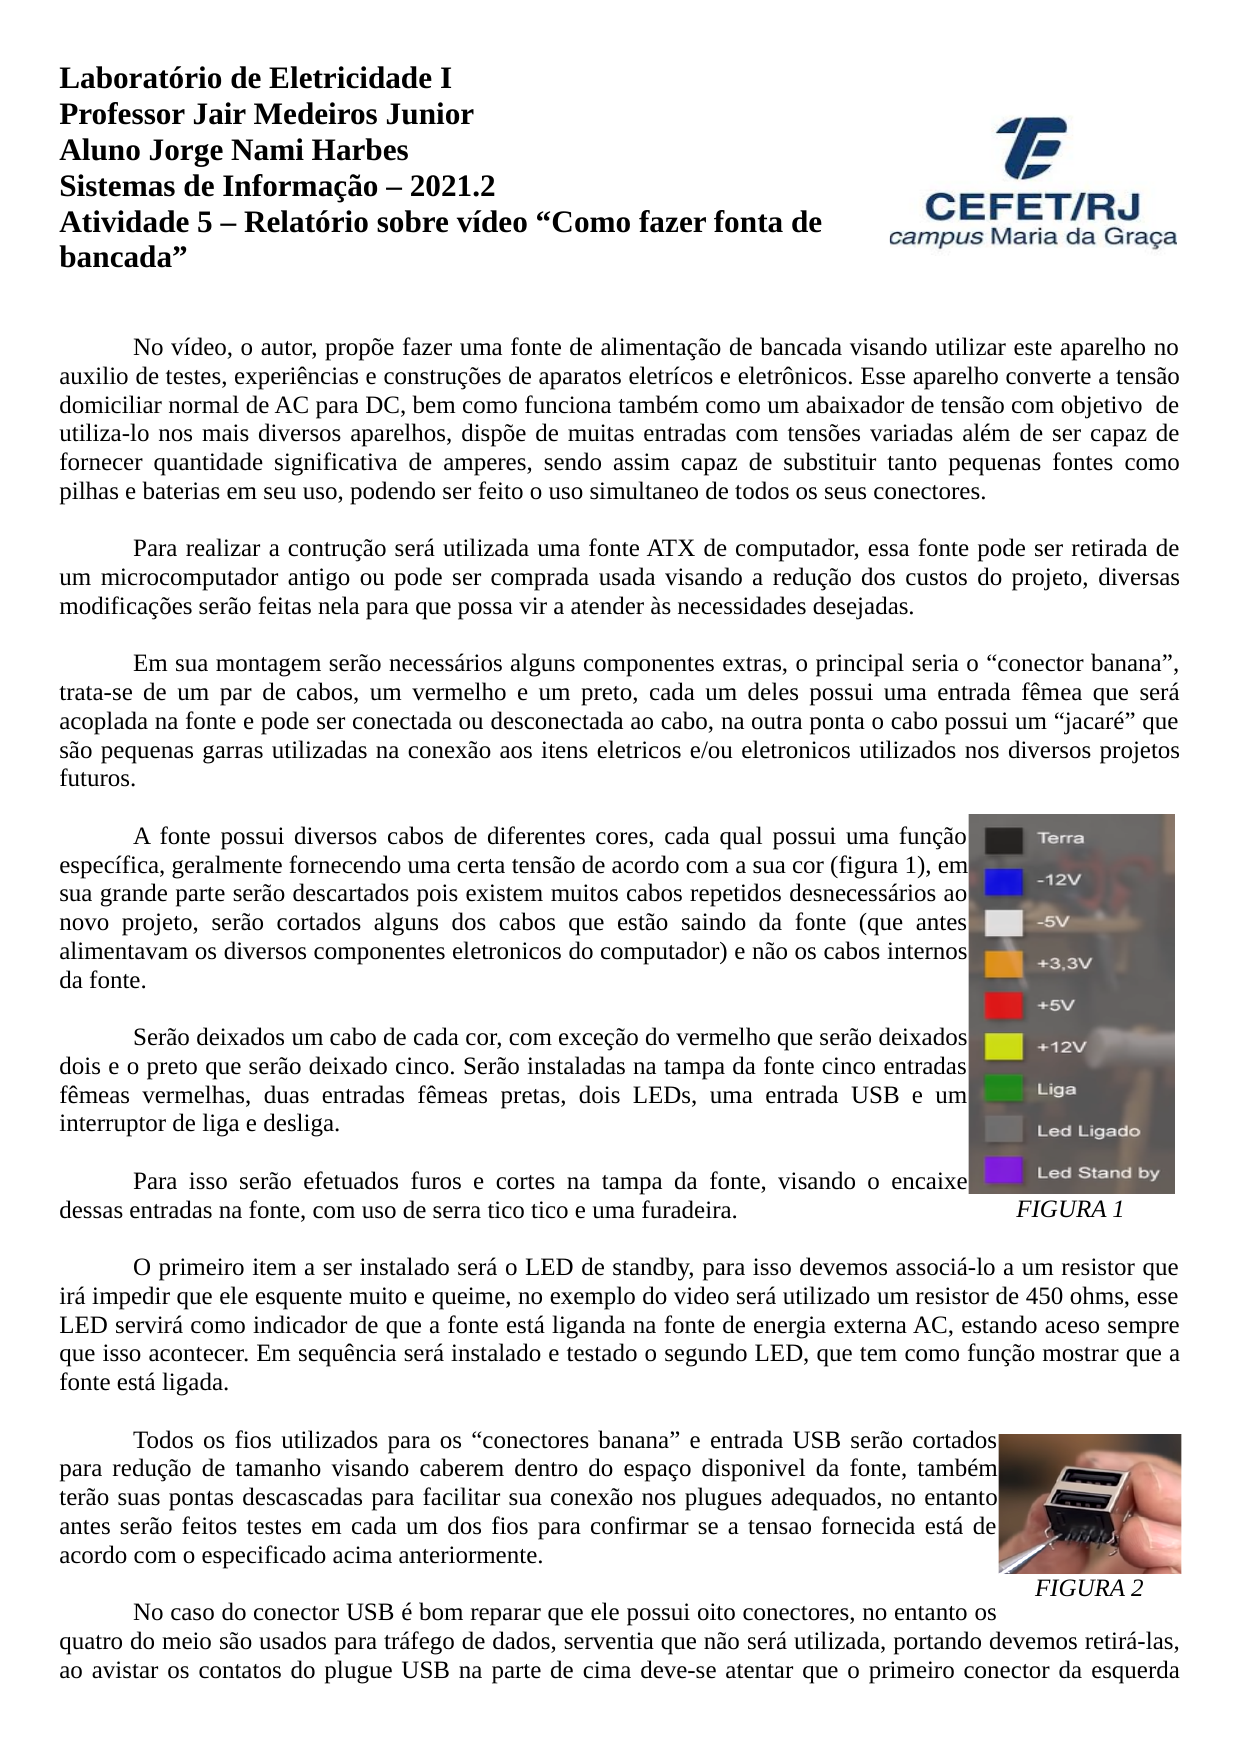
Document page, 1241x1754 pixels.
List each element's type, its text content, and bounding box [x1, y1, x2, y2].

text Aluno Jorge Nami Harbes [59, 131, 889, 167]
text Todos os fios utilizados para os “conectores banana” e entrada USB serão cortados para redução de tamanho visando caberem dentro do espaço disponivel da fonte, também terão suas pontas descascadas para facilitar sua conexão nos plugues adequados, no entanto antes serão feitos testes em cada um dos fios para confirmar se a tensao fornecida está de acordo com o especificado acima anteriormente. [59, 1425, 1181, 1568]
text Atividade 5 – Relatório sobre vídeo “Como fazer fonta de bancada” [59, 203, 889, 275]
text Serão deixados um cabo de cada cor, com exceção do vermelho que serão deixados dois e o preto que serão deixado cinco. Serão instaladas na tampa da fonte cinco entradas fêmeas vermelhas, duas entradas fêmeas pretas, dois LEDs, uma entrada USB e um interruptor de liga e desliga. [59, 1022, 968, 1137]
text No caso do conector USB é bom reparar que ele possui oito conectores, no entanto os quatro do meio são usados para tráfego de dados, serventia que não será utilizada, portando devemos retirá-las, ao avistar os contatos do plugue USB na parte de cima deve-se atentar que o primeiro conector da esquerda [59, 1597, 1181, 1683]
text Laboratório de Eletricidade I [59, 59, 1181, 95]
text A fonte possui diversos cabos de diferentes cores, cada qual possui uma função específica, geralmente fornecendo uma certa tensão de acordo com a sua cor (figura 1), em sua grande parte serão descartados pois existem muitos cabos repetidos desnecessários ao novo projeto, serão cortados alguns dos cabos que estão saindo da fonte (que antes alimentavam os diversos componentes eletronicos do computador) e não os cabos internos da fonte. [59, 821, 968, 993]
text Para realizar a contrução será utilizada uma fonte ATX de computador, essa fonte pode ser retirada de um microcomputador antigo ou pode ser comprada usada visando a redução dos custos do projeto, diversas modificações serão feitas nela para que possa vir a atender às necessidades desejadas. [59, 533, 1181, 620]
picture [889, 66, 1177, 298]
text Em sua montagem serão necessários alguns componentes extras, o principal seria o “conector banana”, trata-se de um par de cabos, um vermelho e um preto, cada um deles possui uma entrada fêmea que será acoplada na fonte e pode ser conectada ou desconectada ao cabo, na outra ponta o cabo possui um “jacaré” que são pequenas garras utilizadas na conexão aos itens eletricos e/ou eletronicos utilizados nos diversos projetos futuros. [59, 648, 1181, 792]
text O primeiro item a ser instalado será o LED de standby, para isso devemos associá-lo a um resistor que irá impedir que ele esquente muito e queime, no exemplo do video será utilizado um resistor de 450 ohms, esse LED servirá como indicador de que a fonte está liganda na fonte de energia externa AC, estando aceso sempre que isso acontecer. Em sequência será instalado e testado o segundo LED, que tem como função mostrar que a fonte está ligada. [59, 1252, 1181, 1396]
text FIGURA 1 [968, 1194, 1175, 1222]
text Sistemas de Informação – 2021.2 [59, 167, 889, 203]
picture [998, 1434, 1182, 1574]
text Para isso serão efetuados furos e cortes na tampa da fonte, visando o encaixe dessas entradas na fonte, com uso de serra tico tico e uma furadeira. [59, 1166, 1181, 1223]
text No vídeo, o autor, propõe fazer uma fonte de alimentação de bancada visando utilizar este aparelho no auxilio de testes, experiências e construções de aparatos eletrícos e eletrônicos. Esse aparelho converte a tensão domiciliar normal de AC para DC, bem como funciona também como um abaixador de tensão com objetivo de utiliza-lo nos mais diversos aparelhos, dispõe de muitas entradas com tensões variadas além de ser capaz de fornecer quantidade significativa de amperes, sendo assim capaz de substituir tanto pequenas fontes como pilhas e baterias em seu uso, podendo ser feito o uso simultaneo de todos os seus conectores. [59, 332, 1181, 505]
text Professor Jair Medeiros Junior [59, 95, 889, 131]
picture [968, 814, 1175, 1194]
text FIGURA 2 [999, 1574, 1182, 1602]
